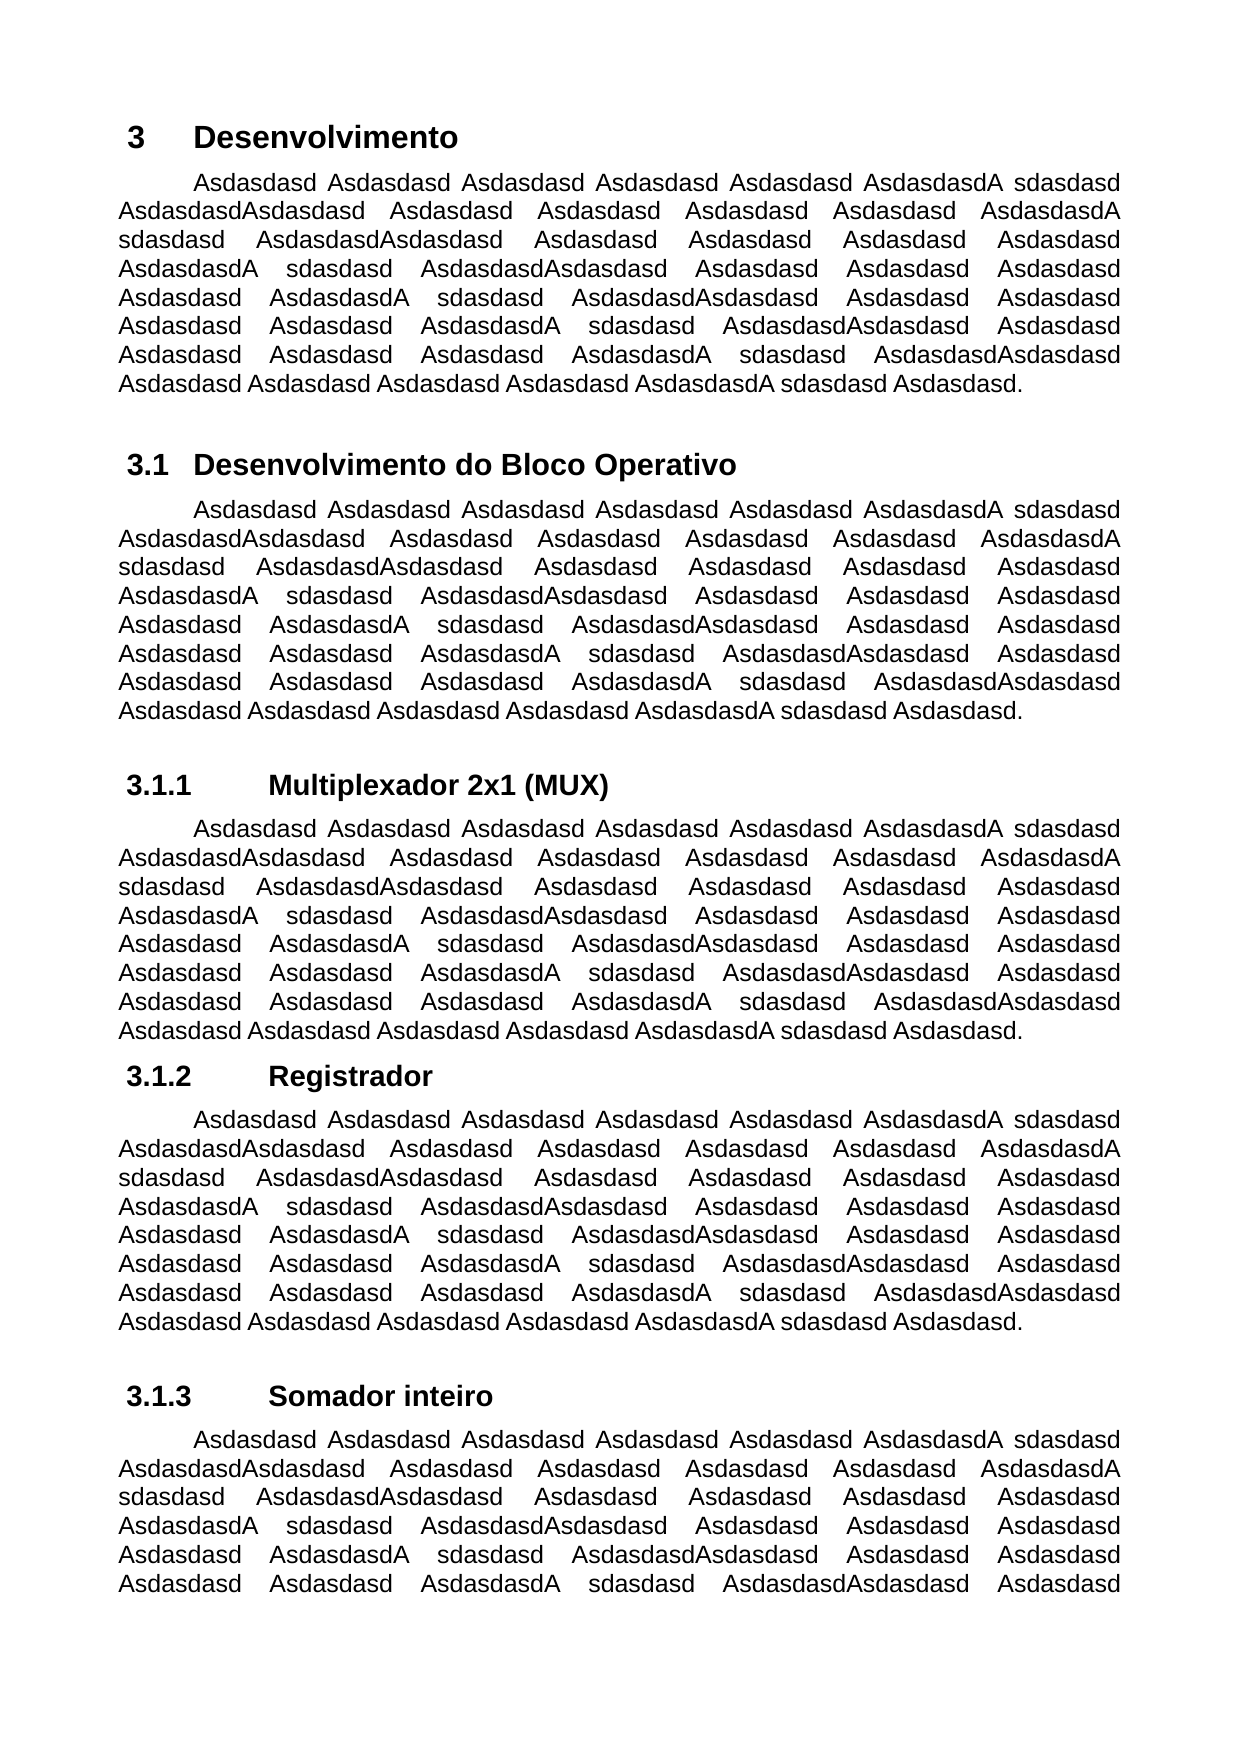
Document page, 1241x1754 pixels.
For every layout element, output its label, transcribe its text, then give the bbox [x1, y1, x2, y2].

subtitle Desenvolvimento do Bloco Operativo [118, 447, 1122, 482]
text Asdasdasd Asdasdasd Asdasdasd Asdasdasd Asdasdasd AsdasdasdA sdasdasd AsdasdasdAsdasdasd Asdasdasd Asdasdasd Asdasdasd Asdasdasd AsdasdasdA sdasdasd AsdasdasdAsdasdasd Asdasdasd Asdasdasd Asdasdasd Asdasdasd AsdasdasdA sdasdasd AsdasdasdAsdasdasd Asdasdasd Asdasdasd Asdasdasd Asdasdasd AsdasdasdA sdasdasd AsdasdasdAsdasdasd Asdasdasd Asdasdasd Asdasdasd Asdasdasd AsdasdasdA sdasdasd AsdasdasdAsdasdasd Asdasdasd Asdasdasd Asdasdasd Asdasdasd AsdasdasdA sdasdasd AsdasdasdAsdasdasd Asdasdasd Asdasdasd Asdasdasd Asdasdasd AsdasdasdA sdasdasd Asdasdasd. [118, 814, 1122, 1044]
subtitle Registrador [118, 1059, 1122, 1093]
text Asdasdasd Asdasdasd Asdasdasd Asdasdasd Asdasdasd AsdasdasdA sdasdasd AsdasdasdAsdasdasd Asdasdasd Asdasdasd Asdasdasd Asdasdasd AsdasdasdA sdasdasd AsdasdasdAsdasdasd Asdasdasd Asdasdasd Asdasdasd Asdasdasd AsdasdasdA sdasdasd AsdasdasdAsdasdasd Asdasdasd Asdasdasd Asdasdasd Asdasdasd AsdasdasdA sdasdasd AsdasdasdAsdasdasd Asdasdasd Asdasdasd Asdasdasd Asdasdasd AsdasdasdA sdasdasd AsdasdasdAsdasdasd Asdasdasd [118, 1425, 1122, 1597]
subtitle Somador inteiro [118, 1379, 1122, 1412]
text Asdasdasd Asdasdasd Asdasdasd Asdasdasd Asdasdasd AsdasdasdA sdasdasd AsdasdasdAsdasdasd Asdasdasd Asdasdasd Asdasdasd Asdasdasd AsdasdasdA sdasdasd AsdasdasdAsdasdasd Asdasdasd Asdasdasd Asdasdasd Asdasdasd AsdasdasdA sdasdasd AsdasdasdAsdasdasd Asdasdasd Asdasdasd Asdasdasd Asdasdasd AsdasdasdA sdasdasd AsdasdasdAsdasdasd Asdasdasd Asdasdasd Asdasdasd Asdasdasd AsdasdasdA sdasdasd AsdasdasdAsdasdasd Asdasdasd Asdasdasd Asdasdasd Asdasdasd AsdasdasdA sdasdasd AsdasdasdAsdasdasd Asdasdasd Asdasdasd Asdasdasd Asdasdasd AsdasdasdA sdasdasd Asdasdasd. [118, 495, 1122, 725]
text Asdasdasd Asdasdasd Asdasdasd Asdasdasd Asdasdasd AsdasdasdA sdasdasd AsdasdasdAsdasdasd Asdasdasd Asdasdasd Asdasdasd Asdasdasd AsdasdasdA sdasdasd AsdasdasdAsdasdasd Asdasdasd Asdasdasd Asdasdasd Asdasdasd AsdasdasdA sdasdasd AsdasdasdAsdasdasd Asdasdasd Asdasdasd Asdasdasd Asdasdasd AsdasdasdA sdasdasd AsdasdasdAsdasdasd Asdasdasd Asdasdasd Asdasdasd Asdasdasd AsdasdasdA sdasdasd AsdasdasdAsdasdasd Asdasdasd Asdasdasd Asdasdasd Asdasdasd AsdasdasdA sdasdasd AsdasdasdAsdasdasd Asdasdasd Asdasdasd Asdasdasd Asdasdasd AsdasdasdA sdasdasd Asdasdasd. [118, 167, 1122, 397]
text Asdasdasd Asdasdasd Asdasdasd Asdasdasd Asdasdasd AsdasdasdA sdasdasd AsdasdasdAsdasdasd Asdasdasd Asdasdasd Asdasdasd Asdasdasd AsdasdasdA sdasdasd AsdasdasdAsdasdasd Asdasdasd Asdasdasd Asdasdasd Asdasdasd AsdasdasdA sdasdasd AsdasdasdAsdasdasd Asdasdasd Asdasdasd Asdasdasd Asdasdasd AsdasdasdA sdasdasd AsdasdasdAsdasdasd Asdasdasd Asdasdasd Asdasdasd Asdasdasd AsdasdasdA sdasdasd AsdasdasdAsdasdasd Asdasdasd Asdasdasd Asdasdasd Asdasdasd AsdasdasdA sdasdasd AsdasdasdAsdasdasd Asdasdasd Asdasdasd Asdasdasd Asdasdasd AsdasdasdA sdasdasd Asdasdasd. [118, 1105, 1122, 1335]
subtitle Desenvolvimento [118, 118, 1122, 155]
subtitle Multiplexador 2x1 (MUX) [118, 768, 1122, 802]
